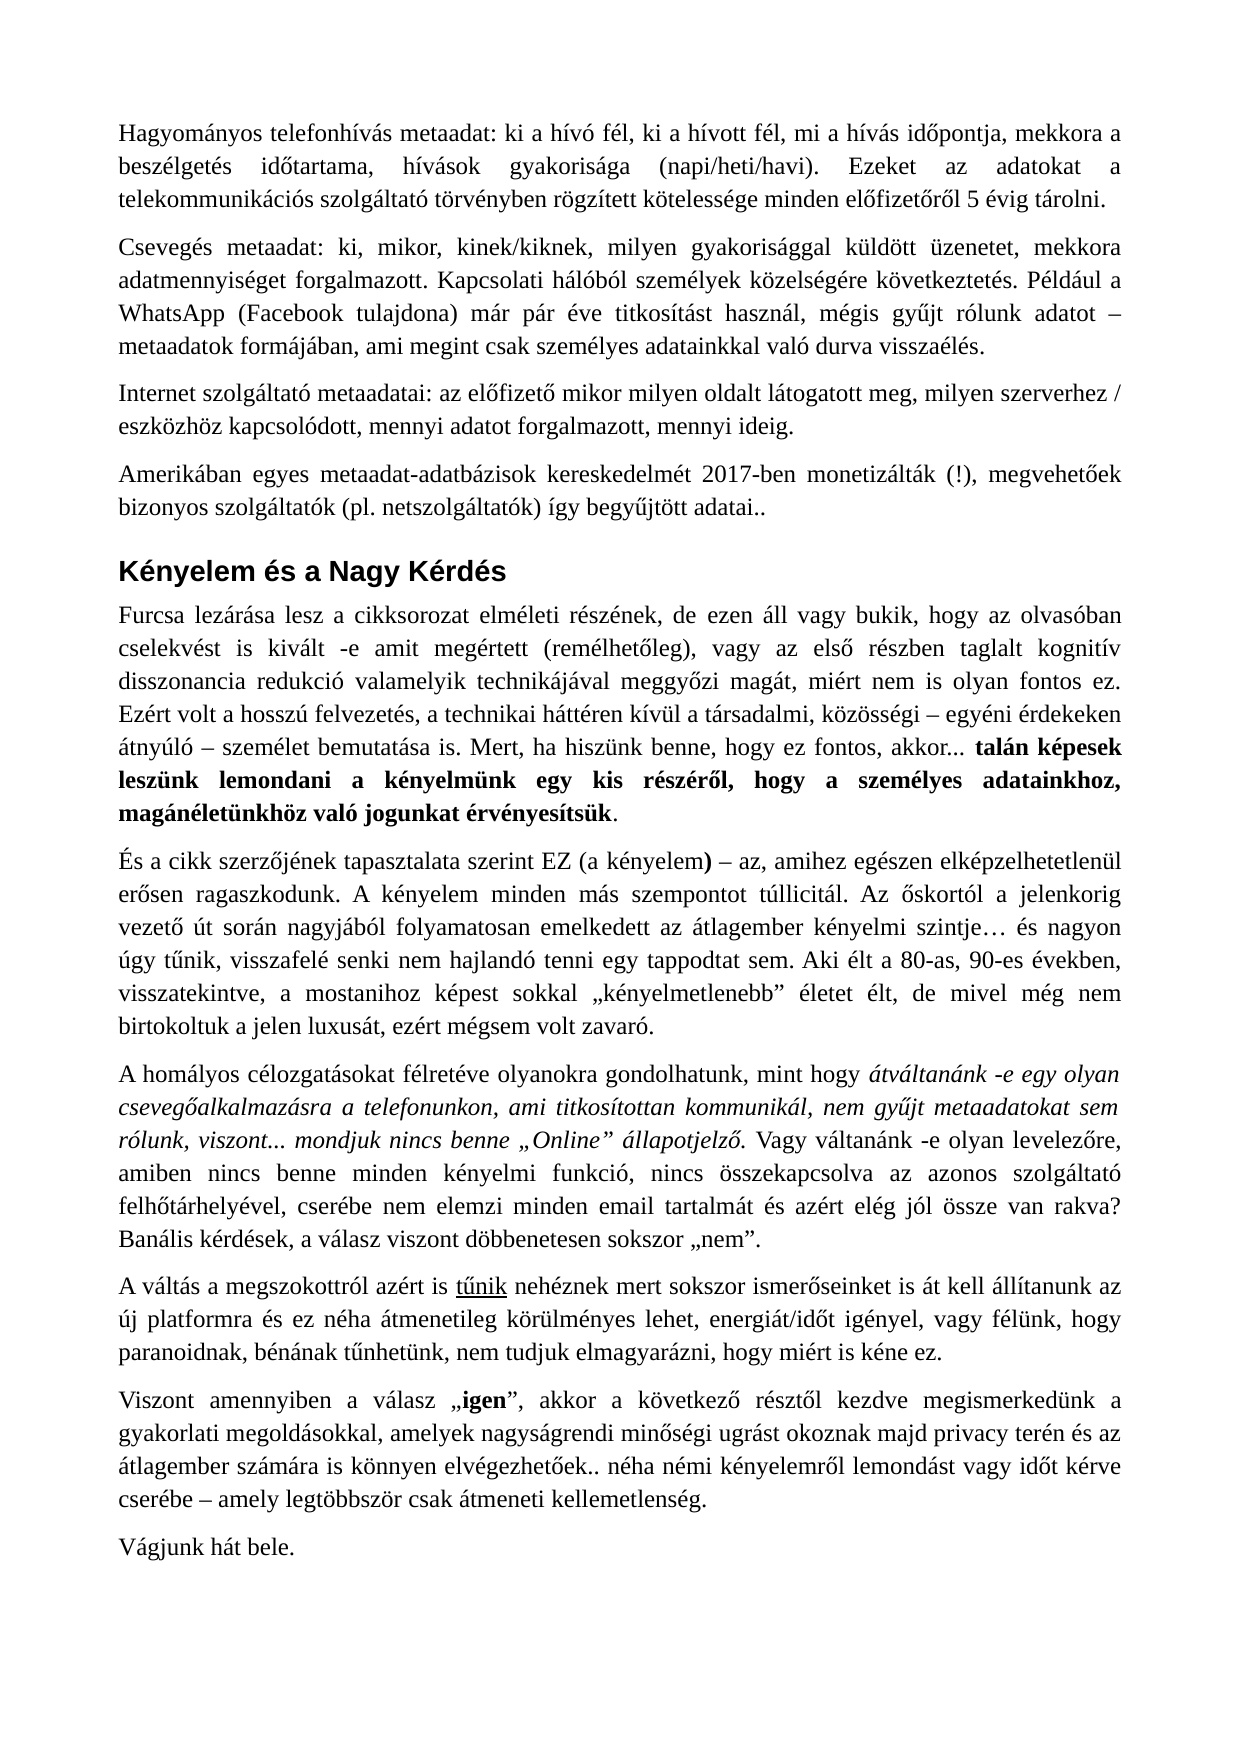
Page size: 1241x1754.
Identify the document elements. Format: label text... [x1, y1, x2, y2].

text Csevegés metaadat: ki, mikor, kinek/kiknek, milyen gyakorisággal küldött üzenetet, mekkora adatmennyiséget forgalmazott. Kapcsolati hálóból személyek közelségére következtetés. Például a WhatsApp (Facebook tulajdona) már pár éve titkosítást használ, mégis gyűjt rólunk adatot – metaadatok formájában, ami megint csak személyes adatainkkal való durva visszaélés. [118, 232, 1122, 359]
text A homályos célozgatásokat félretéve olyanokra gondolhatunk, mint hogy átváltanánk -e egy olyan csevegőalkalmazásra a telefonunkon, ami titkosítottan kommunikál, nem gyűjt metaadatokat sem rólunk, viszont... mondjuk nincs benne „Online” állapotjelző. Vagy váltanánk -e olyan levelezőre, amiben nincs benne minden kényelmi funkció, nincs összekapcsolva az azonos szolgáltató felhőtárhelyével, cserébe nem elemzi minden email tartalmát és azért elég jól össze van rakva? Banális kérdések, a válasz viszont döbbenetesen sokszor „nem”. [118, 1059, 1122, 1253]
text Vágjunk hát bele. [118, 1532, 1122, 1561]
text És a cikk szerzőjének tapasztalata szerint EZ (a kényelem) – az, amihez egészen elképzelhetetlenül erősen ragaszkodunk. A kényelem minden más szempontot túllicitál. Az őskortól a jelenkorig vezető út során nagyjából folyamatosan emelkedett az átlagember kényelmi szintje… és nagyon úgy tűnik, visszafelé senki nem hajlandó tenni egy tappodtat sem. Aki élt a 80-as, 90-es években, visszatekintve, a mostanihoz képest sokkal „kényelmetlenebb” életet élt, de mivel még nem birtokoltuk a jelen luxusát, ezért mégsem volt zavaró. [118, 846, 1122, 1040]
text Internet szolgáltató metaadatai: az előfizető mikor milyen oldalt látogatott meg, milyen szerverhez / eszközhöz kapcsolódott, mennyi adatot forgalmazott, mennyi ideig. [118, 378, 1122, 440]
text A váltás a megszokottról azért is tűnik nehéznek mert sokszor ismerőseinket is át kell állítanunk az új platformra és ez néha átmenetileg körülményes lehet, energiát/időt igényel, vagy félünk, hogy paranoidnak, bénának tűnhetünk, nem tudjuk elmagyarázni, hogy miért is kéne ez. [118, 1271, 1122, 1366]
text Viszont amennyiben a válasz „igen”, akkor a következő résztől kezdve megismerkedünk a gyakorlati megoldásokkal, amelyek nagyságrendi minőségi ugrást okoznak majd privacy terén és az átlagember számára is könnyen elvégezhetőek.. néha némi kényelemről lemondást vagy időt kérve cserébe – amely legtöbbször csak átmeneti kellemetlenség. [118, 1385, 1122, 1513]
text Amerikában egyes metaadat-adatbázisok kereskedelmét 2017-ben monetizálták (!), megvehetőek bizonyos szolgáltatók (pl. netszolgáltatók) így begyűjtött adatai.. [118, 459, 1122, 521]
text Hagyományos telefonhívás metaadat: ki a hívó fél, ki a hívott fél, mi a hívás időpontja, mekkora a beszélgetés időtartama, hívások gyakorisága (napi/heti/havi). Ezeket az adatokat a telekommunikációs szolgáltató törvényben rögzített kötelessége minden előfizetőről 5 évig tárolni. [118, 118, 1122, 213]
text Furcsa lezárása lesz a cikksorozat elméleti részének, de ezen áll vagy bukik, hogy az olvasóban cselekvést is kivált -e amit megértett (remélhetőleg), vagy az első részben taglalt kognitív disszonancia redukció valamelyik technikájával meggyőzi magát, miért nem is olyan fontos ez. Ezért volt a hosszú felvezetés, a technikai háttéren kívül a társadalmi, közösségi – egyéni érdekeken átnyúló – személet bemutatása is. Mert, ha hiszünk benne, hogy ez fontos, akkor... talán képesek leszünk lemondani a kényelmünk egy kis részéről, hogy a személyes adatainkhoz, magánéletünkhöz való jogunkat érvényesítsük. [118, 600, 1122, 827]
subtitle Kényelem és a Nagy Kérdés [118, 554, 1122, 588]
